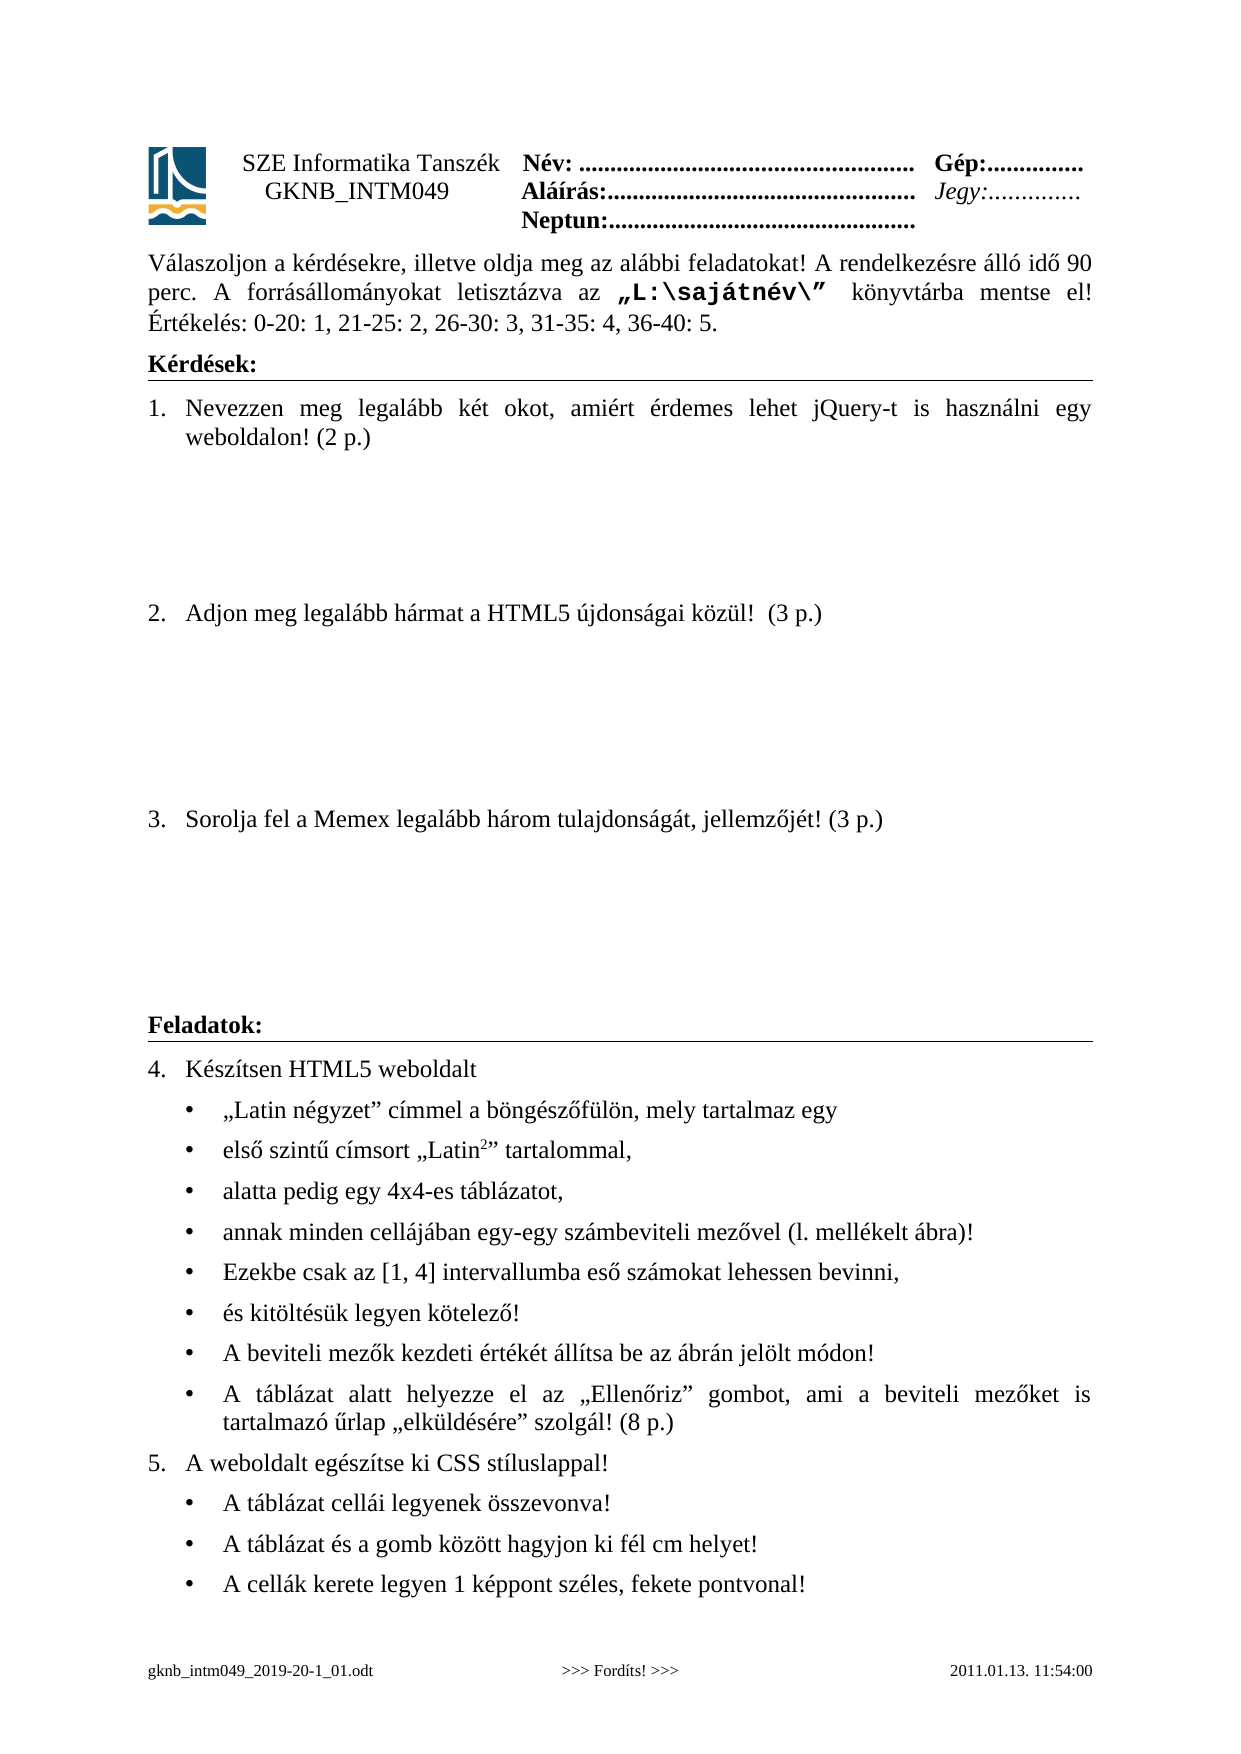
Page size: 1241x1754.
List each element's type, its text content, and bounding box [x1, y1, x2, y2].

list alatta pedig egy 4x4-es táblázatot, [185, 1176, 1093, 1205]
text Válaszoljon a kérdésekre, illetve oldja meg az alábbi feladatokat! A rendelkezésre álló idő 90 perc. A forrásállományokat letisztázva az „L:\sajátnév\” könyvtárba mentse el! Értéke­lés: 0-20: 1, 21-25: 2, 26-30: 3, 31-35: 4, 36-40: 5. [148, 248, 1093, 336]
list Nevezzen meg legalább két okot, amiért érdemes lehet jQuery-t is használni egy weboldalon! (2 p.) [148, 393, 1093, 451]
table_cell Aláírás: Neptun: [510, 176, 928, 248]
list A weboldalt egészítse ki CSS stíluslappal! [148, 1448, 1093, 1477]
table_header SZE Informatika Tanszék [228, 148, 510, 176]
table_header Gép: [928, 148, 1093, 176]
list első szintű címsort „Latin2” tartalommal, [185, 1136, 1093, 1164]
list A táblázat alatt helyezze el az „Ellenőriz” gombot, ami a beviteli mezőket is tartalmazó űrlap „elküldésére” szolgál! (8 p.) [185, 1379, 1093, 1436]
list Adjon meg legalább hármat a HTML5 újdonságai közül! (3 p.) [148, 598, 1093, 627]
list Ezekbe csak az [1, 4] intervallumba eső számokat lehessen bevinni, [185, 1257, 1093, 1286]
list A táblázat és a gomb között hagyjon ki fél cm helyet! [185, 1529, 1093, 1558]
table_header Név: [510, 148, 928, 176]
text Kérdések: [148, 349, 1093, 380]
list A táblázat cellái legyenek összevonva! [185, 1488, 1093, 1517]
list Sorolja fel a Memex legalább három tulajdonságát, jellemzőjét! (3 p.) [148, 804, 1093, 833]
table_cell GKNB_INTM049 [228, 176, 510, 248]
picture [148, 147, 206, 225]
list „Latin négyzet” címmel a böngészőfülön, mely tartalmaz egy [185, 1095, 1093, 1124]
text Feladatok: [148, 1010, 1093, 1041]
list annak minden cellájában egy-egy számbeviteli mezővel (l. mellékelt ábra)! [185, 1217, 1093, 1245]
list A cellák kerete legyen 1 képpont széles, fekete pontvonal! [185, 1569, 1093, 1598]
list és kitöltésük legyen kötelező! [185, 1298, 1093, 1326]
table_header [149, 148, 228, 248]
list A beviteli mezők kezdeti értékét állítsa be az ábrán jelölt módon! [185, 1338, 1093, 1367]
table_cell Jegy: [928, 176, 1093, 248]
list Készítsen HTML5 weboldalt [148, 1054, 1093, 1083]
